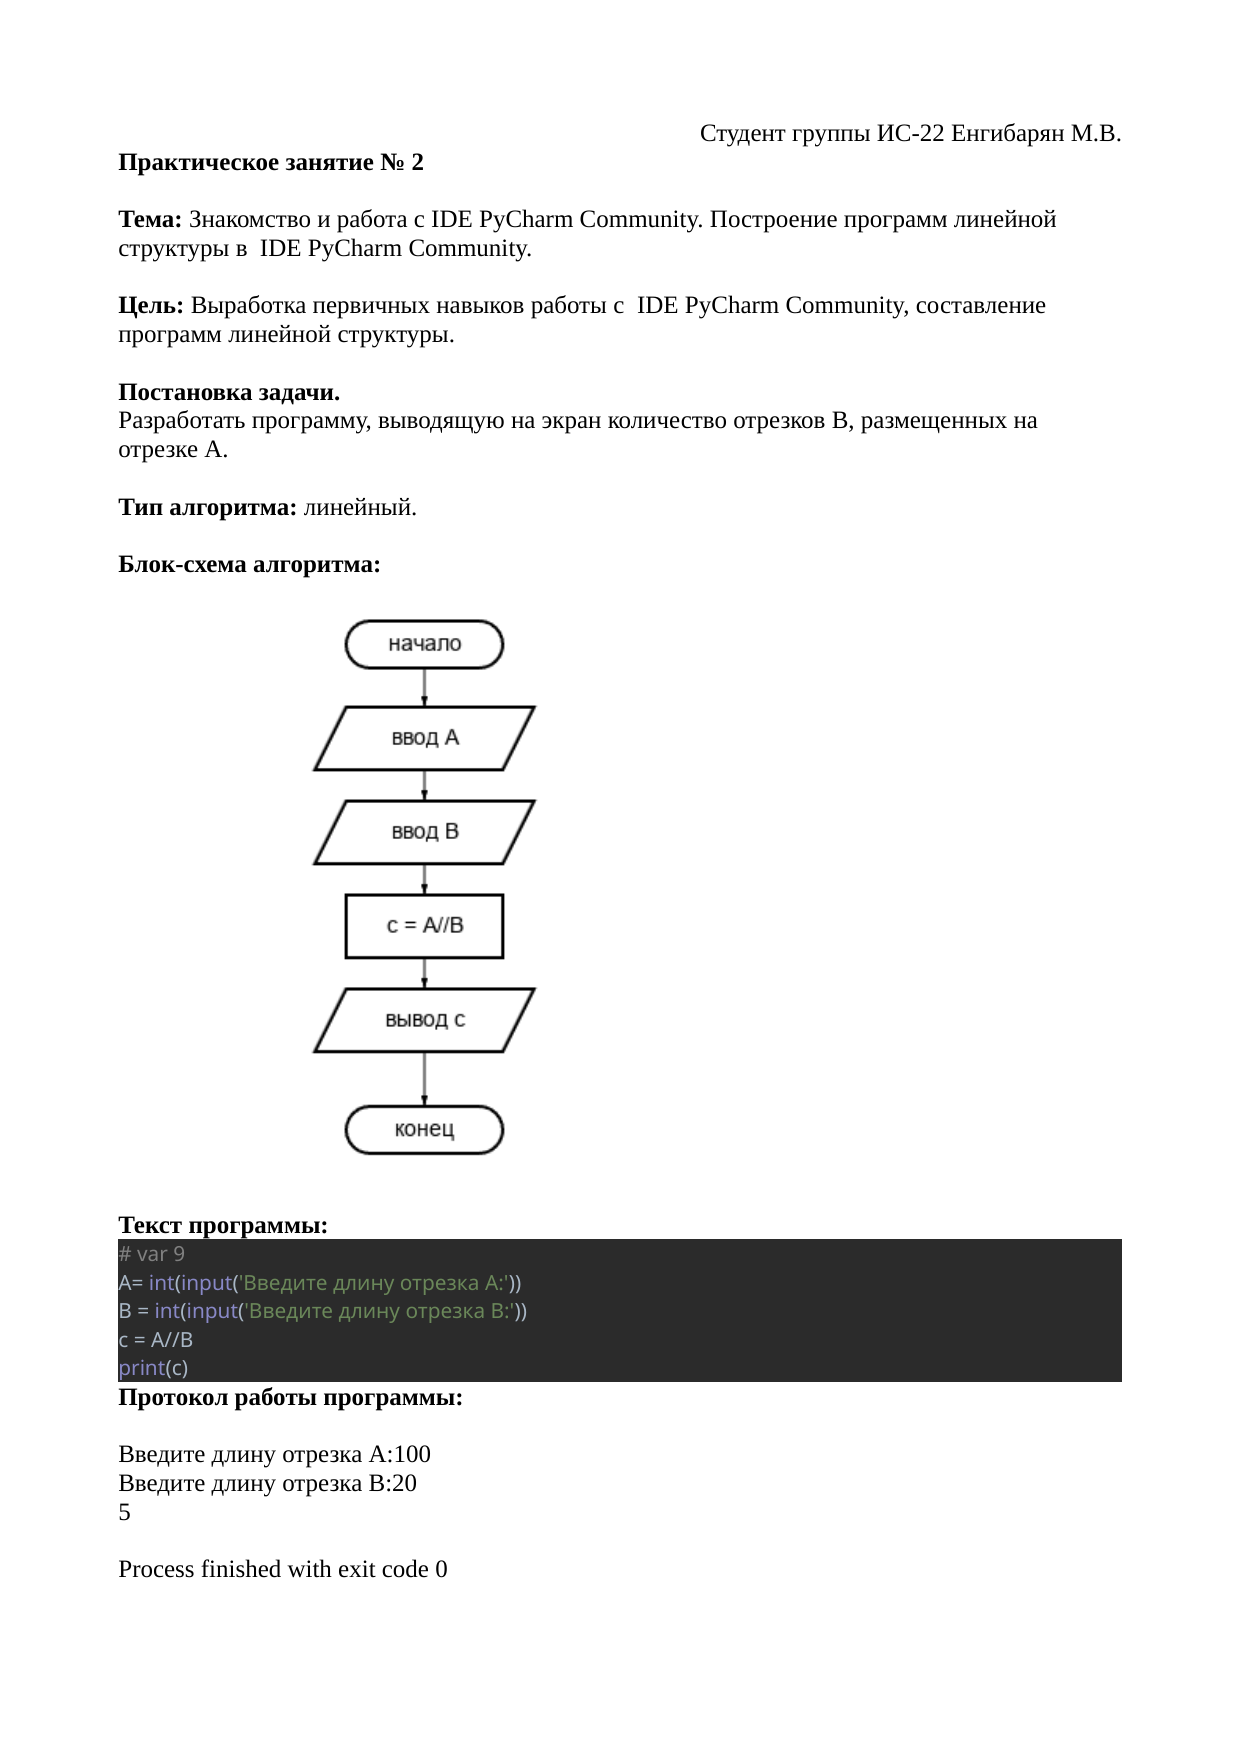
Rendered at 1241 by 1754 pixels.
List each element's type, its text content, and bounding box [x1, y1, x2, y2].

text Протокол работы программы: [118, 1382, 1122, 1410]
text 5 [118, 1497, 1122, 1525]
text Студент группы ИС-22 Енгибарян М.В. [118, 118, 1122, 147]
text Практическое занятие № 2 [118, 147, 1122, 176]
text Введите длину отрезка А:100 [118, 1439, 1122, 1468]
text Цель: Выработка первичных навыков работы с IDE PyCharm Community, составление программ линейной структуры. [118, 291, 1122, 348]
text Текст программы: [118, 1211, 1122, 1239]
text Введите длину отрезка B:20 [118, 1468, 1122, 1497]
text Process finished with exit code 0 [118, 1554, 1122, 1583]
text # var 9 A= int(input('Введите длину отрезка А:')) B = int(input('Введите длину отрезка B:')) с = A//B print(с) [118, 1239, 1122, 1382]
text Тип алгоритма: линейный. [118, 492, 1122, 521]
text Тема: Знакомство и работа с IDE PyCharm Community. Построение программ линейной структуры в IDE PyCharm Community. [118, 204, 1122, 262]
text Разработать программу, выводящую на экран количество отрезков B, размещенных на отрезке A. [118, 406, 1122, 463]
text Блок-схема алгоритма: [118, 549, 1122, 578]
text Постановка задачи. [118, 377, 1122, 406]
picture [143, 590, 550, 1185]
